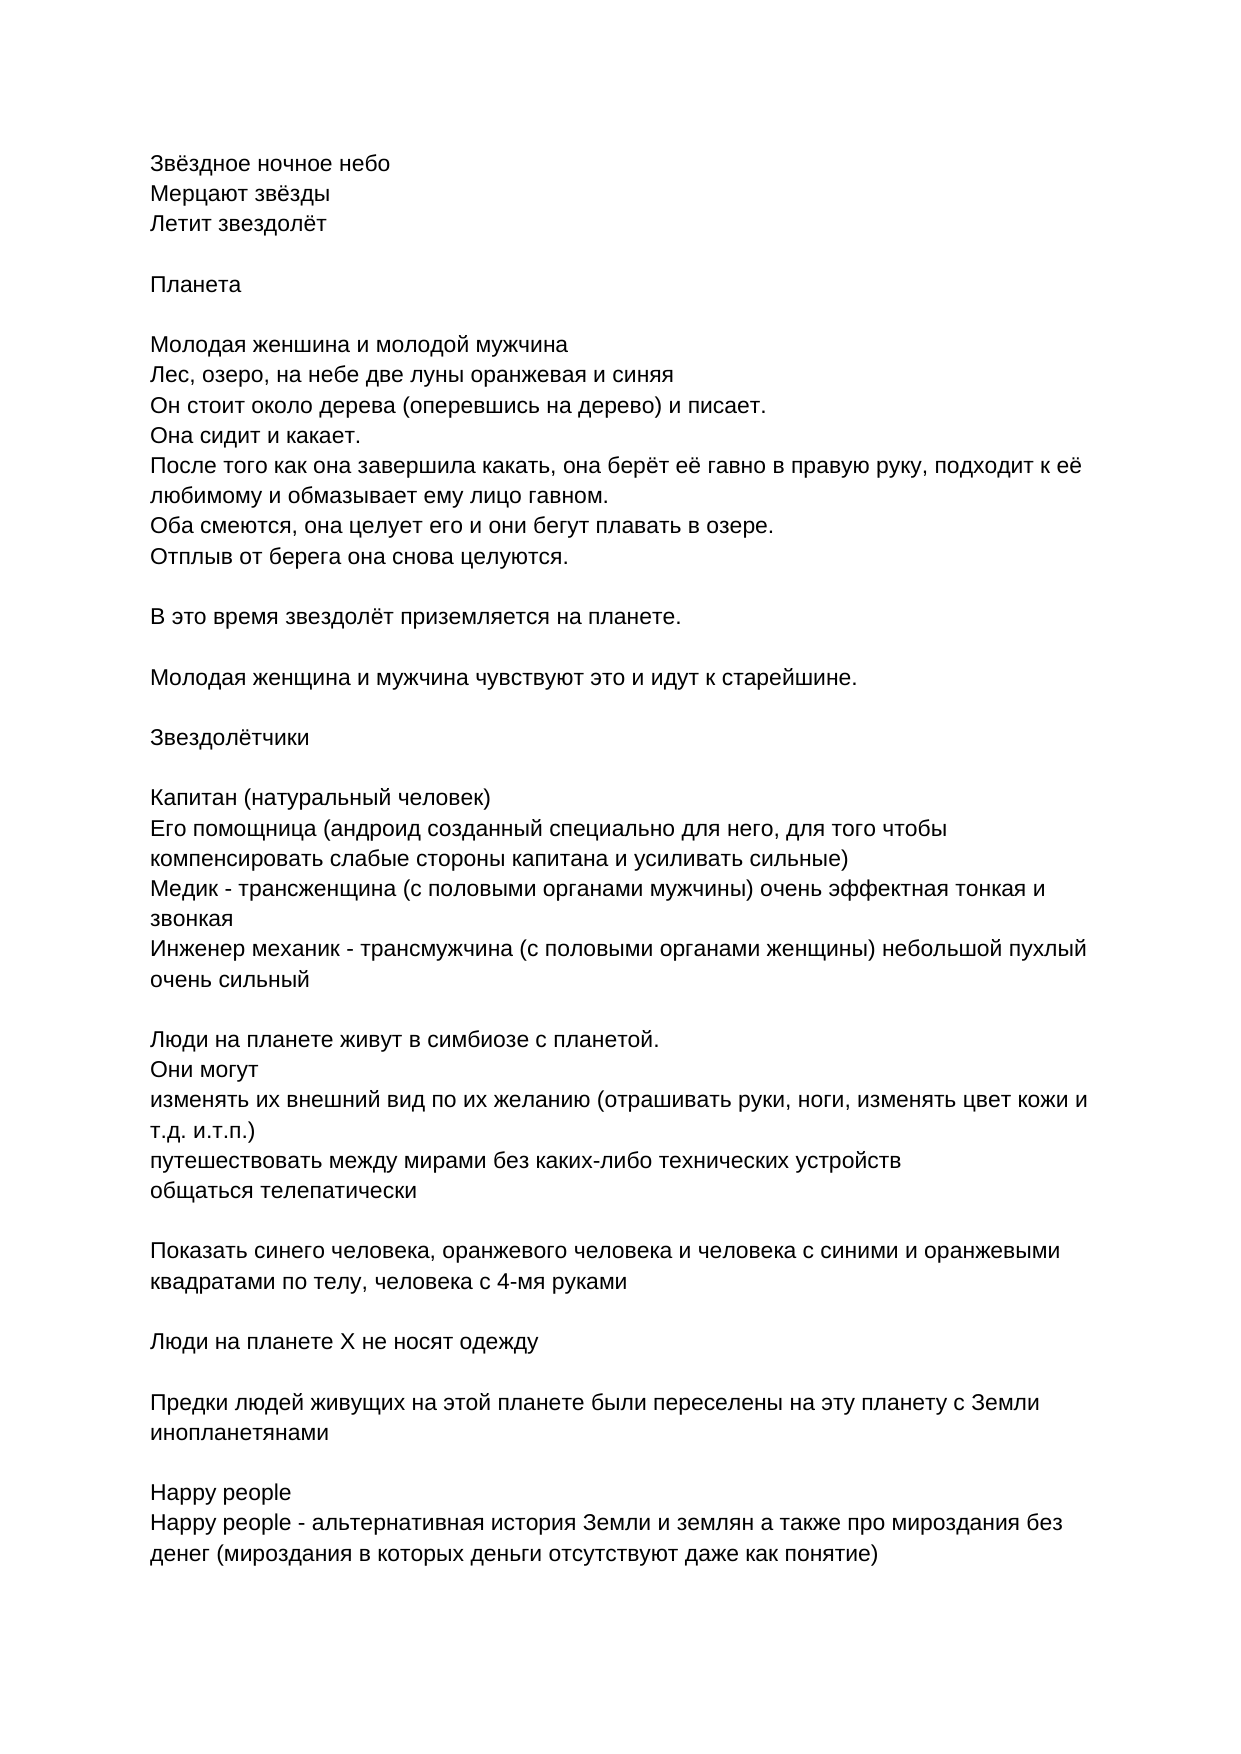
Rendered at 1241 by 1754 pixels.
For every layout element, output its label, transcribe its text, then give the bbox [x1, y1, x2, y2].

text Звездолётчики [150, 724, 1090, 750]
text Мерцают звёзды [150, 180, 1090, 207]
text Люди на планете живут в симбиозе с планетой. [150, 1026, 1090, 1052]
text путешествовать между мирами без каких-либо технических устройств [150, 1147, 1090, 1173]
text Молодая женшина и молодой мужчина [150, 331, 1090, 358]
text Инженер механик - трансмужчина (с половыми органами женщины) небольшой пухлый очень сильный [150, 935, 1090, 992]
text Показать синего человека, оранжевого человека и человека с синими и оранжевыми квадратами по телу, человека с 4-мя руками [150, 1237, 1090, 1294]
text Летит звездолёт [150, 210, 1090, 237]
text Его помощница (андроид созданный специально для него, для того чтобы компенсировать слабые стороны капитана и усиливать сильные) [150, 814, 1090, 871]
text В это время звездолёт приземляется на планете. [150, 603, 1090, 629]
text После того как она завершила какать, она берёт её гавно в правую руку, подходит к её любимому и обмазывает ему лицо гавном. [150, 452, 1090, 509]
text Звёздное ночное небо [150, 150, 1090, 176]
text Они могут [150, 1056, 1090, 1083]
text Happy people - альтернативная история Земли и землян а также про мироздания без денег (мироздания в которых деньги отсутствуют даже как понятие) [150, 1509, 1090, 1566]
text Happy people [150, 1479, 1090, 1506]
text общаться телепатически [150, 1177, 1090, 1203]
text изменять их внешний вид по их желанию (отрашивать руки, ноги, изменять цвет кожи и т.д. и.т.п.) [150, 1086, 1090, 1143]
text Капитан (натуральный человек) [150, 784, 1090, 811]
text Он стоит около дерева (оперевшись на дерево) и писает. [150, 392, 1090, 418]
text Она сидит и какает. [150, 422, 1090, 448]
text Предки людей живущих на этой планете были переселены на эту планету с Земли инопланетянами [150, 1388, 1090, 1445]
text Медик - трансженщина (с половыми органами мужчины) очень эффектная тонкая и звонкая [150, 875, 1090, 932]
text Оба смеются, она целует его и они бегут плавать в озере. [150, 512, 1090, 539]
text Отплыв от берега она снова целуются. [150, 543, 1090, 569]
text Молодая женщина и мужчина чувствуют это и идут к старейшине. [150, 663, 1090, 690]
text Люди на планете X не носят одежду [150, 1328, 1090, 1354]
text Лес, озеро, на небе две луны оранжевая и синяя [150, 361, 1090, 388]
text Планета [150, 271, 1090, 297]
